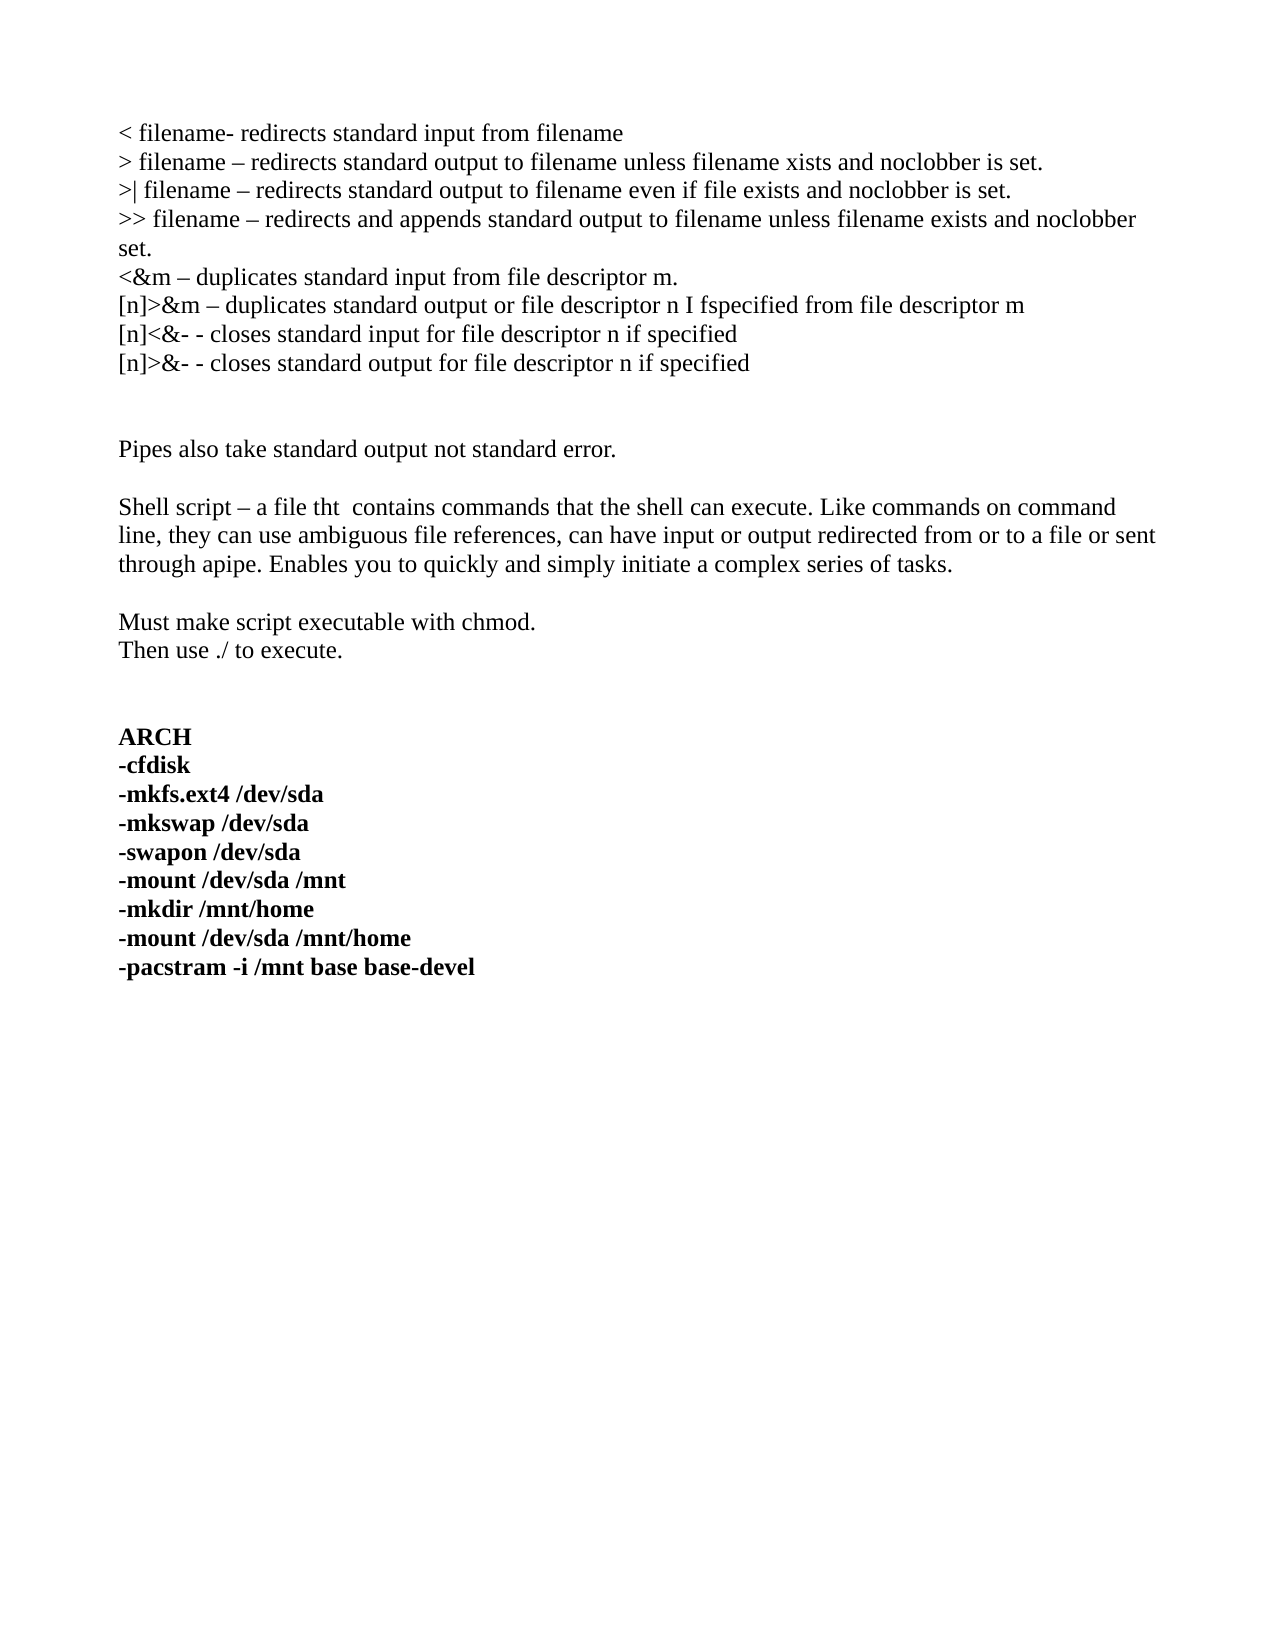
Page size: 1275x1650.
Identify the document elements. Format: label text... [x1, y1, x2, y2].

text <&m – duplicates standard input from file descriptor m. [118, 262, 1157, 291]
text [n]>&- - closes standard output for file descriptor n if specified [118, 348, 1157, 377]
text >> filename – redirects and appends standard output to filename unless filename exists and noclobber set. [118, 204, 1157, 262]
text [n]>&m – duplicates standard output or file descriptor n I fspecified from file descriptor m [118, 291, 1157, 319]
text -mkdir /mnt/home [118, 894, 1157, 923]
text -mkswap /dev/sda [118, 808, 1157, 837]
text [n]<&- - closes standard input for file descriptor n if specified [118, 319, 1157, 348]
text ARCH [118, 722, 1157, 751]
text -mkfs.ext4 /dev/sda [118, 779, 1157, 808]
text -cfdisk [118, 751, 1157, 779]
text -mount /dev/sda /mnt [118, 866, 1157, 894]
text -mount /dev/sda /mnt/home [118, 923, 1157, 952]
text Shell script – a file tht contains commands that the shell can execute. Like commands on command line, they can use ambiguous file references, can have input or output redirected from or to a file or sent through apipe. Enables you to quickly and simply initiate a complex series of tasks. [118, 492, 1157, 578]
text > filename – redirects standard output to filename unless filename xists and noclobber is set. [118, 147, 1157, 176]
text < filename- redirects standard input from filename [118, 118, 1157, 147]
text -pacstram -i /mnt base base-devel [118, 952, 1157, 981]
text -swapon /dev/sda [118, 837, 1157, 866]
text Must make script executable with chmod. [118, 607, 1157, 636]
text Then use ./ to execute. [118, 636, 1157, 664]
text >| filename – redirects standard output to filename even if file exists and noclobber is set. [118, 176, 1157, 204]
text Pipes also take standard output not standard error. [118, 434, 1157, 463]
